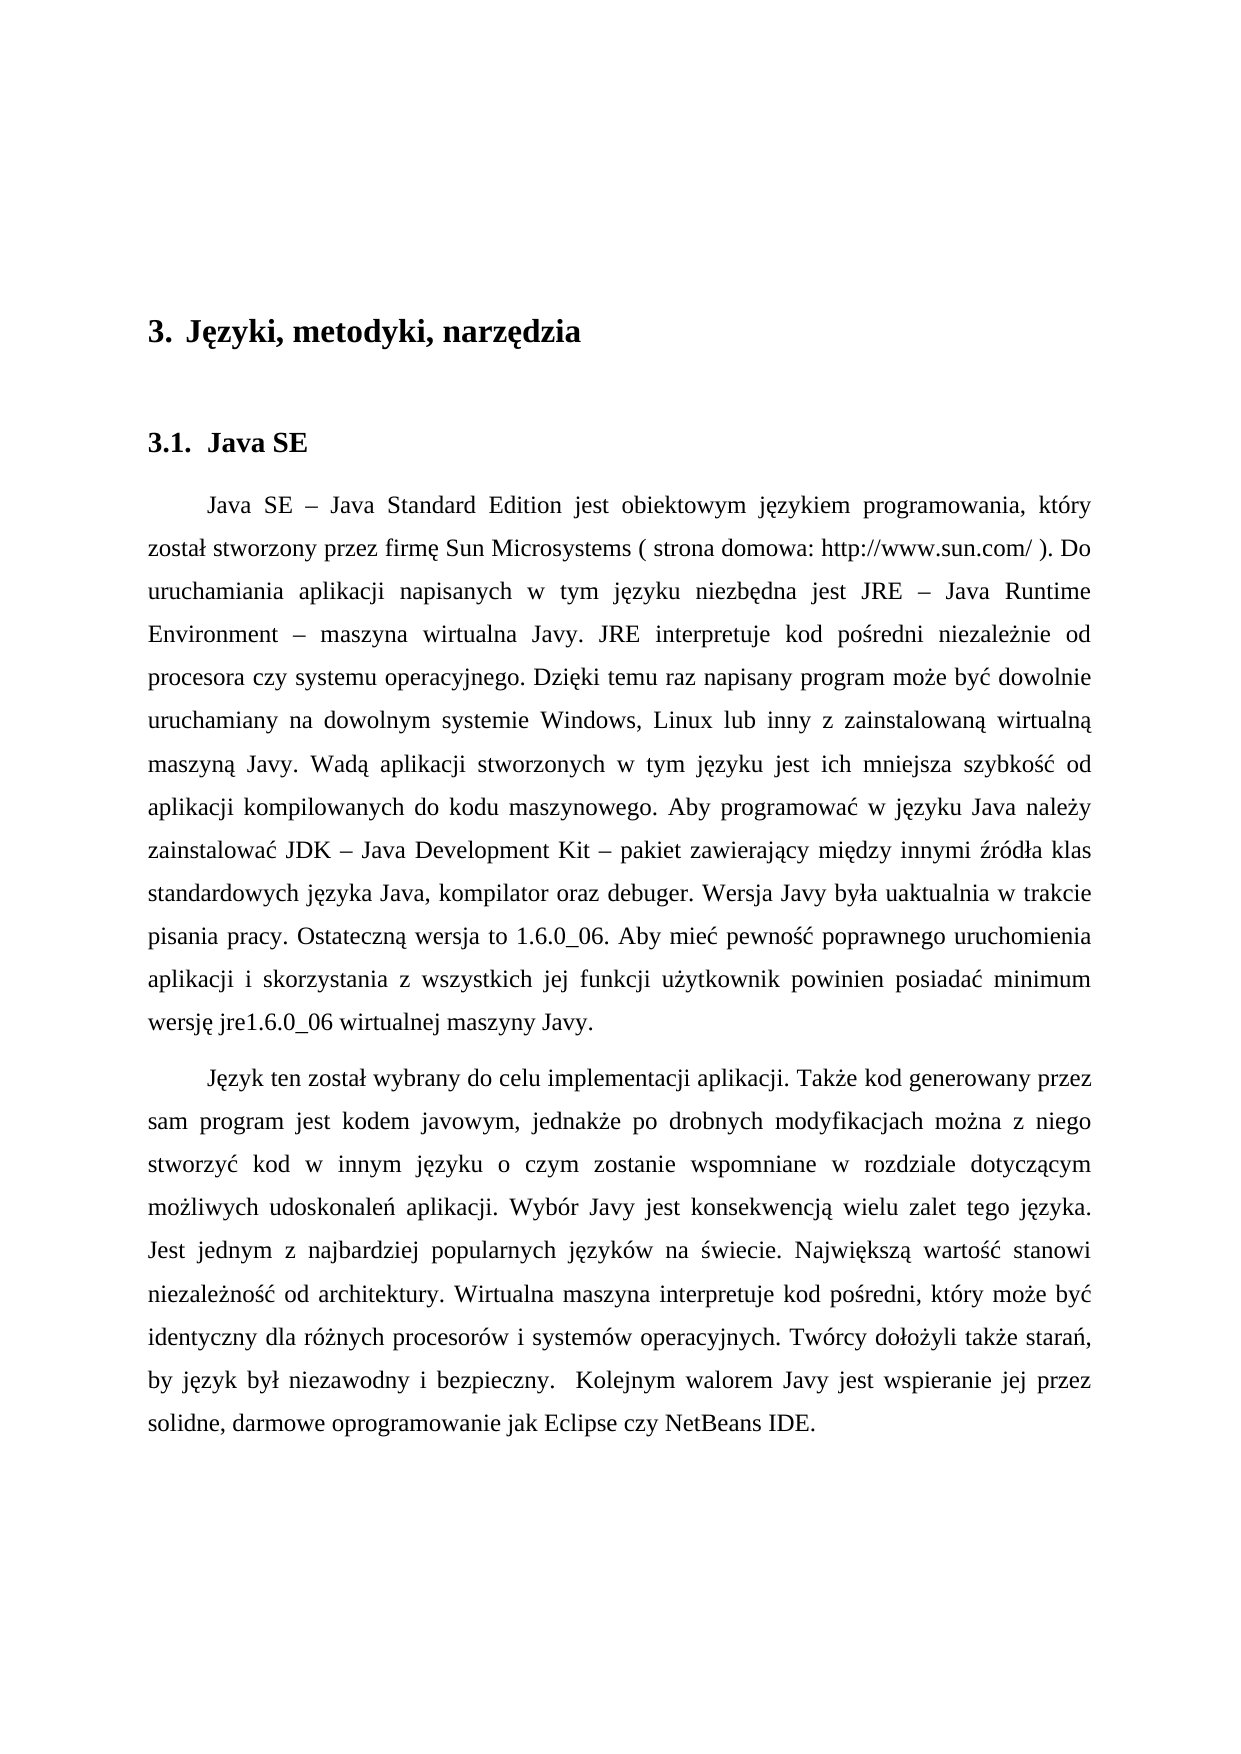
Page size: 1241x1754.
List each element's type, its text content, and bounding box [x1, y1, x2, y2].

subtitle Języki, metodyki, narzędzia [148, 312, 1092, 350]
text Java SE – Java Standard Edition jest obiektowym językiem programowania, który został stworzony przez firmę Sun Microsystems ( strona domowa: http://www.sun.com/ ). Do uruchamiania aplikacji napisanych w tym języku niezbędna jest JRE – Java Runtime Environment – maszyna wirtualna Javy. JRE interpretuje kod pośredni niezależnie od procesora czy systemu operacyjnego. Dzięki temu raz napisany program może być dowolnie uruchamiany na dowolnym systemie Windows, Linux lub inny z zainstalowaną wirtualną maszyną Javy. Wadą aplikacji stworzonych w tym języku jest ich mniejsza szybkość od aplikacji kompilowanych do kodu maszynowego. Aby programować w języku Java należy zainstalować JDK – Java Development Kit – pakiet zawierający między innymi źródła klas standardowych języka Java, kompilator oraz debuger. Wersja Javy była uaktualnia w trakcie pisania pracy. Ostateczną wersja to 1.6.0_06. Aby mieć pewność poprawnego uruchomienia aplikacji i skorzystania z wszystkich jej funkcji użytkownik powinien posiadać minimum wersję jre1.6.0_06 wirtualnej maszyny Javy. [148, 490, 1092, 1036]
text Język ten został wybrany do celu implementacji aplikacji. Także kod generowany przez sam program jest kodem javowym, jednakże po drobnych modyfikacjach można z niego stworzyć kod w innym języku o czym zostanie wspomniane w rozdziale dotyczącym możliwych udoskonaleń aplikacji. Wybór Javy jest konsekwencją wielu zalet tego języka. Jest jednym z najbardziej popularnych języków na świecie. Największą wartość stanowi niezależność od architektury. Wirtualna maszyna interpretuje kod pośredni, który może być identyczny dla różnych procesorów i systemów operacyjnych. Twórcy dołożyli także starań, by język był niezawodny i bezpieczny. Kolejnym walorem Javy jest wspieranie jej przez solidne, darmowe oprogramowanie jak Eclipse czy NetBeans IDE. [148, 1063, 1092, 1437]
subtitle Java SE [148, 425, 1092, 459]
